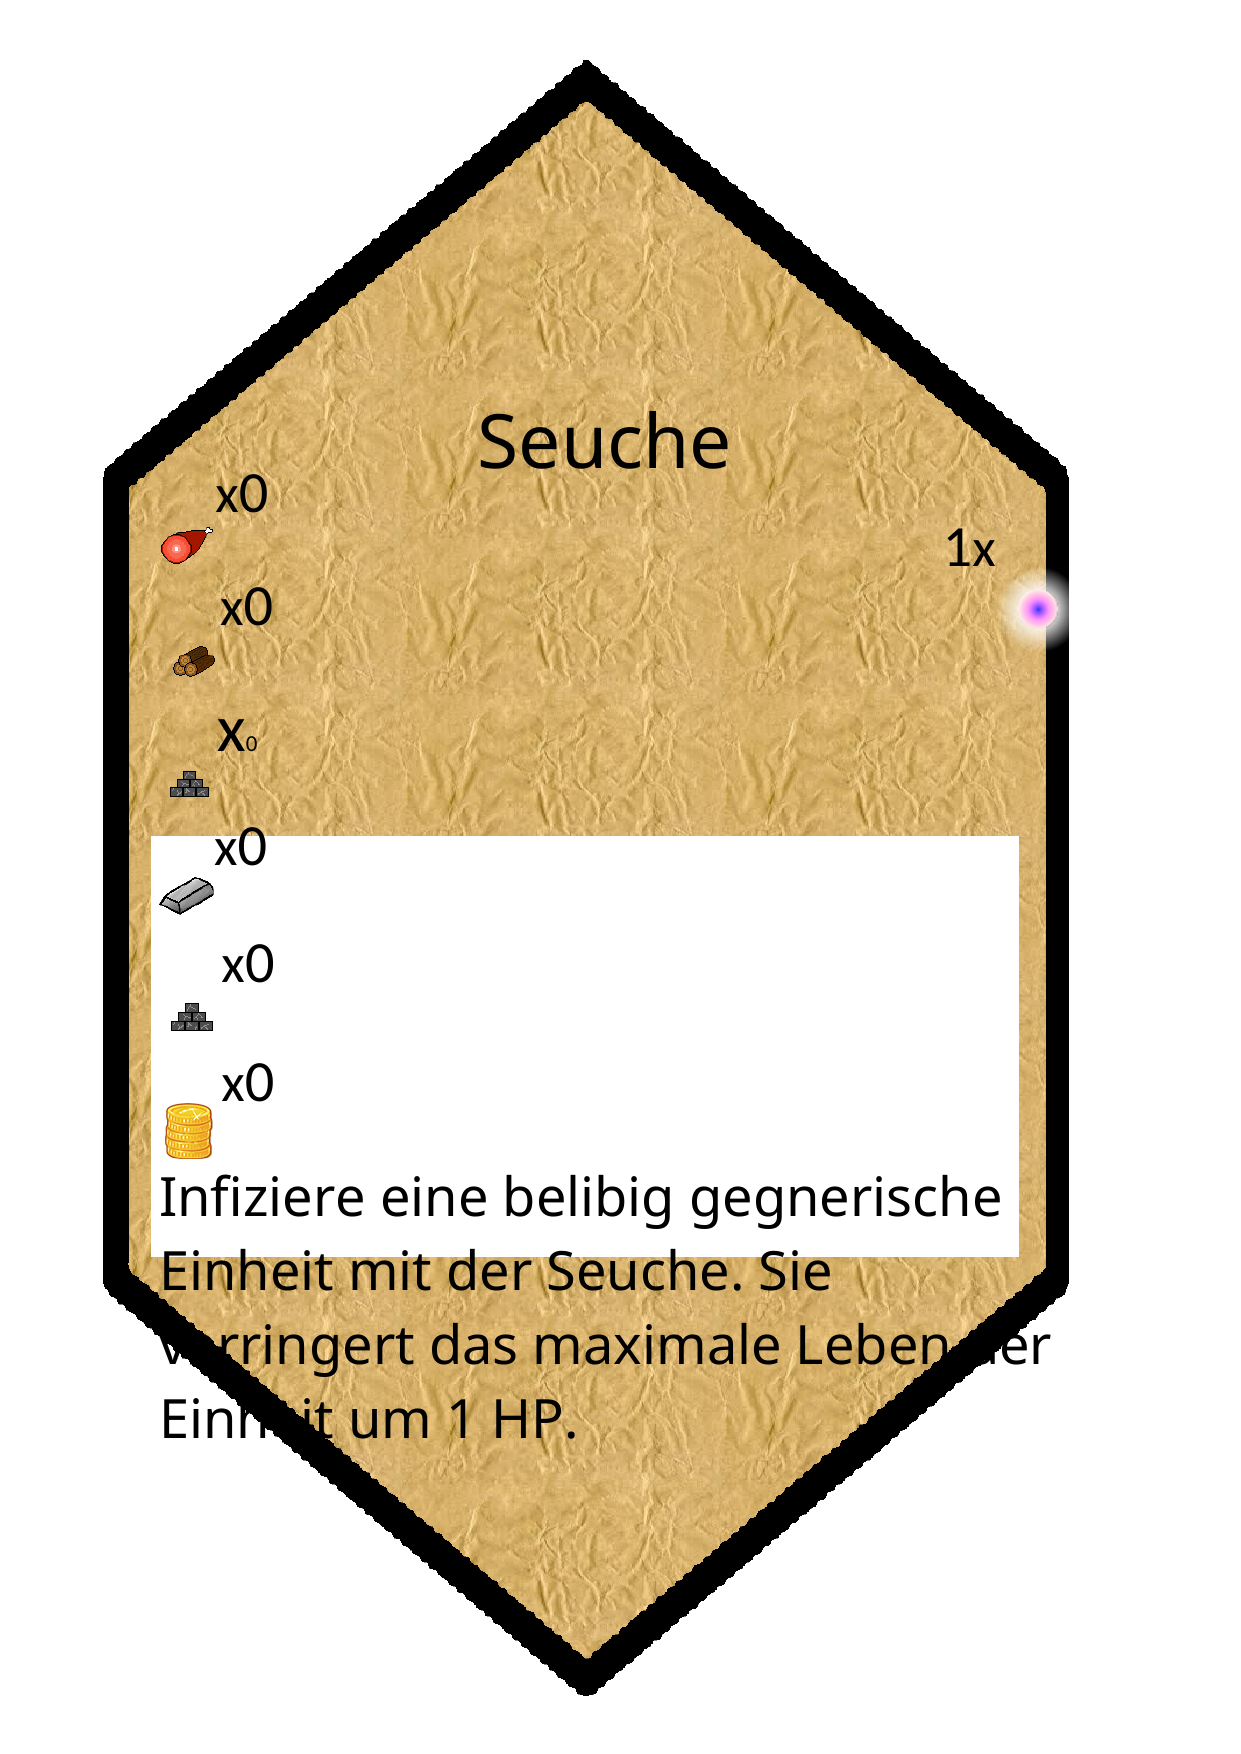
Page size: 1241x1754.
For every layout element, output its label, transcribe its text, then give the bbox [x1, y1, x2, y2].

table_cell Infiziere eine belibig gegnerische Einheit mit der Seuche. Sie verringert das maximale Leben der Einheit um 1 HP. [704, 1159, 1092, 1601]
table_header Seuche [295, 286, 317, 307]
table_cell Infiziere eine belibig gegnerische Einheit mit der Seuche. Sie verringert das maximale Leben der Einheit um 1 HP. [148, 1328, 469, 1601]
table_header x0x0 x0 [148, 286, 295, 432]
table_header Seuche [856, 286, 915, 340]
table_header Marschall [1069, 582, 1081, 637]
table_header 1x [915, 286, 1092, 1159]
